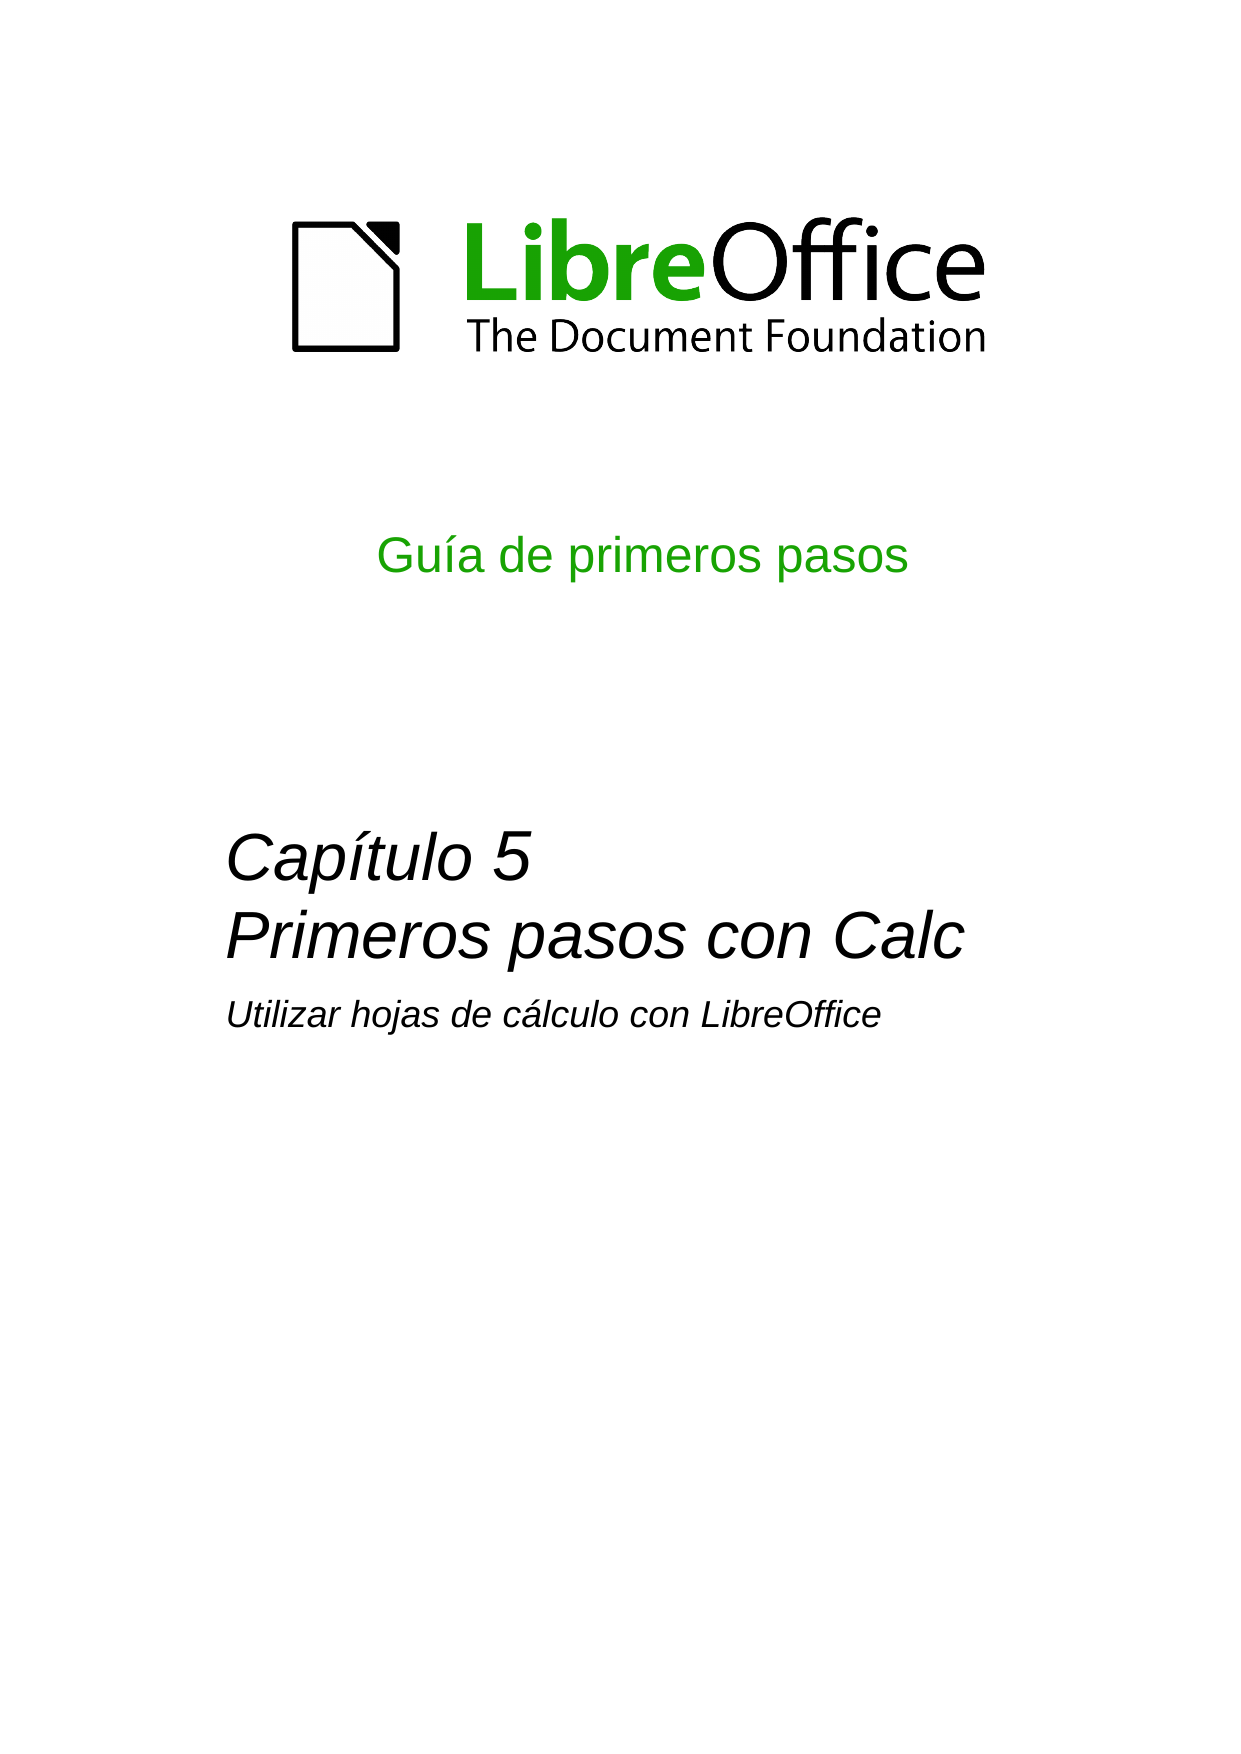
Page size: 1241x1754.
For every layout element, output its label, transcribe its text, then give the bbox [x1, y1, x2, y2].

subtitle Utilizar hojas de cálculo con LibreOffice [225, 992, 1098, 1035]
subtitle Capítulo 5 Primeros pasos con Calc [188, 814, 1098, 972]
text Guía de primeros pasos [188, 526, 1098, 583]
picture [250, 186, 1035, 387]
